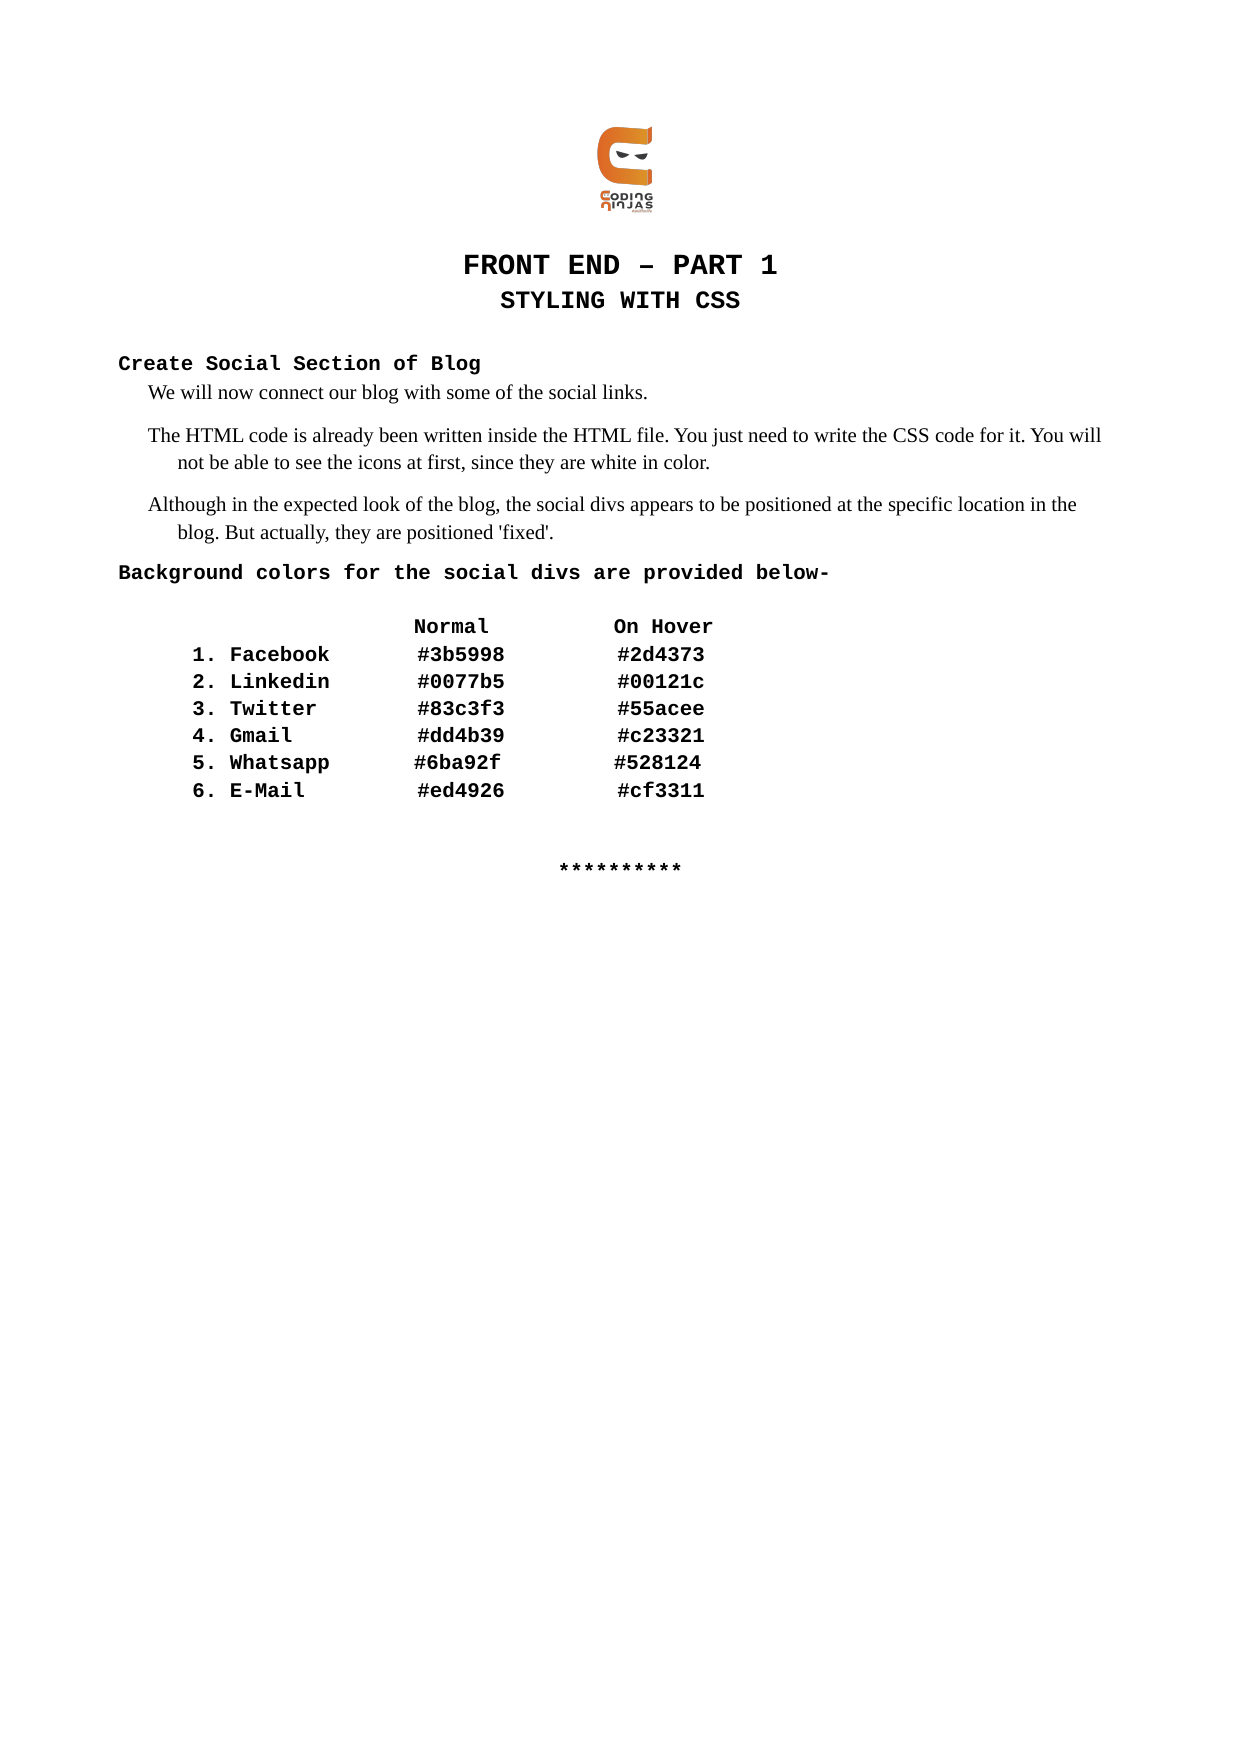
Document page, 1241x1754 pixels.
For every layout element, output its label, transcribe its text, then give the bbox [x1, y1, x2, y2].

text 5. Whatsapp #6ba92f #528124 [192, 752, 1122, 776]
text FRONT END – PART 1 [118, 250, 1122, 283]
text The HTML code is already been written inside the HTML file. You just need to write the CSS code for it. You will not be able to see the icons at first, since they are white in color. [148, 422, 1122, 474]
text 4. Gmail #dd4b39 #c23321 [192, 725, 1122, 749]
text Normal On Hover [192, 616, 1122, 640]
text We will now connect our blog with some of the social links. [148, 380, 1122, 404]
picture [578, 122, 672, 217]
text 3. Twitter #83c3f3 #55acee [192, 698, 1122, 722]
text STYLING WITH CSS [118, 288, 1122, 316]
text 6. E-Mail #ed4926 #cf3311 [192, 779, 1122, 803]
text 2. Linkedin #0077b5 #00121c [192, 671, 1122, 694]
text ********** [118, 861, 1122, 885]
text 1. Facebook #3b5998 #2d4373 [192, 644, 1122, 667]
text Background colors for the social divs are provided below- [118, 562, 1122, 586]
text Although in the expected look of the blog, the social divs appears to be positioned at the specific location in the blog. But actually, they are positioned 'fixed'. [148, 492, 1122, 544]
text Create Social Section of Blog [118, 353, 1122, 377]
